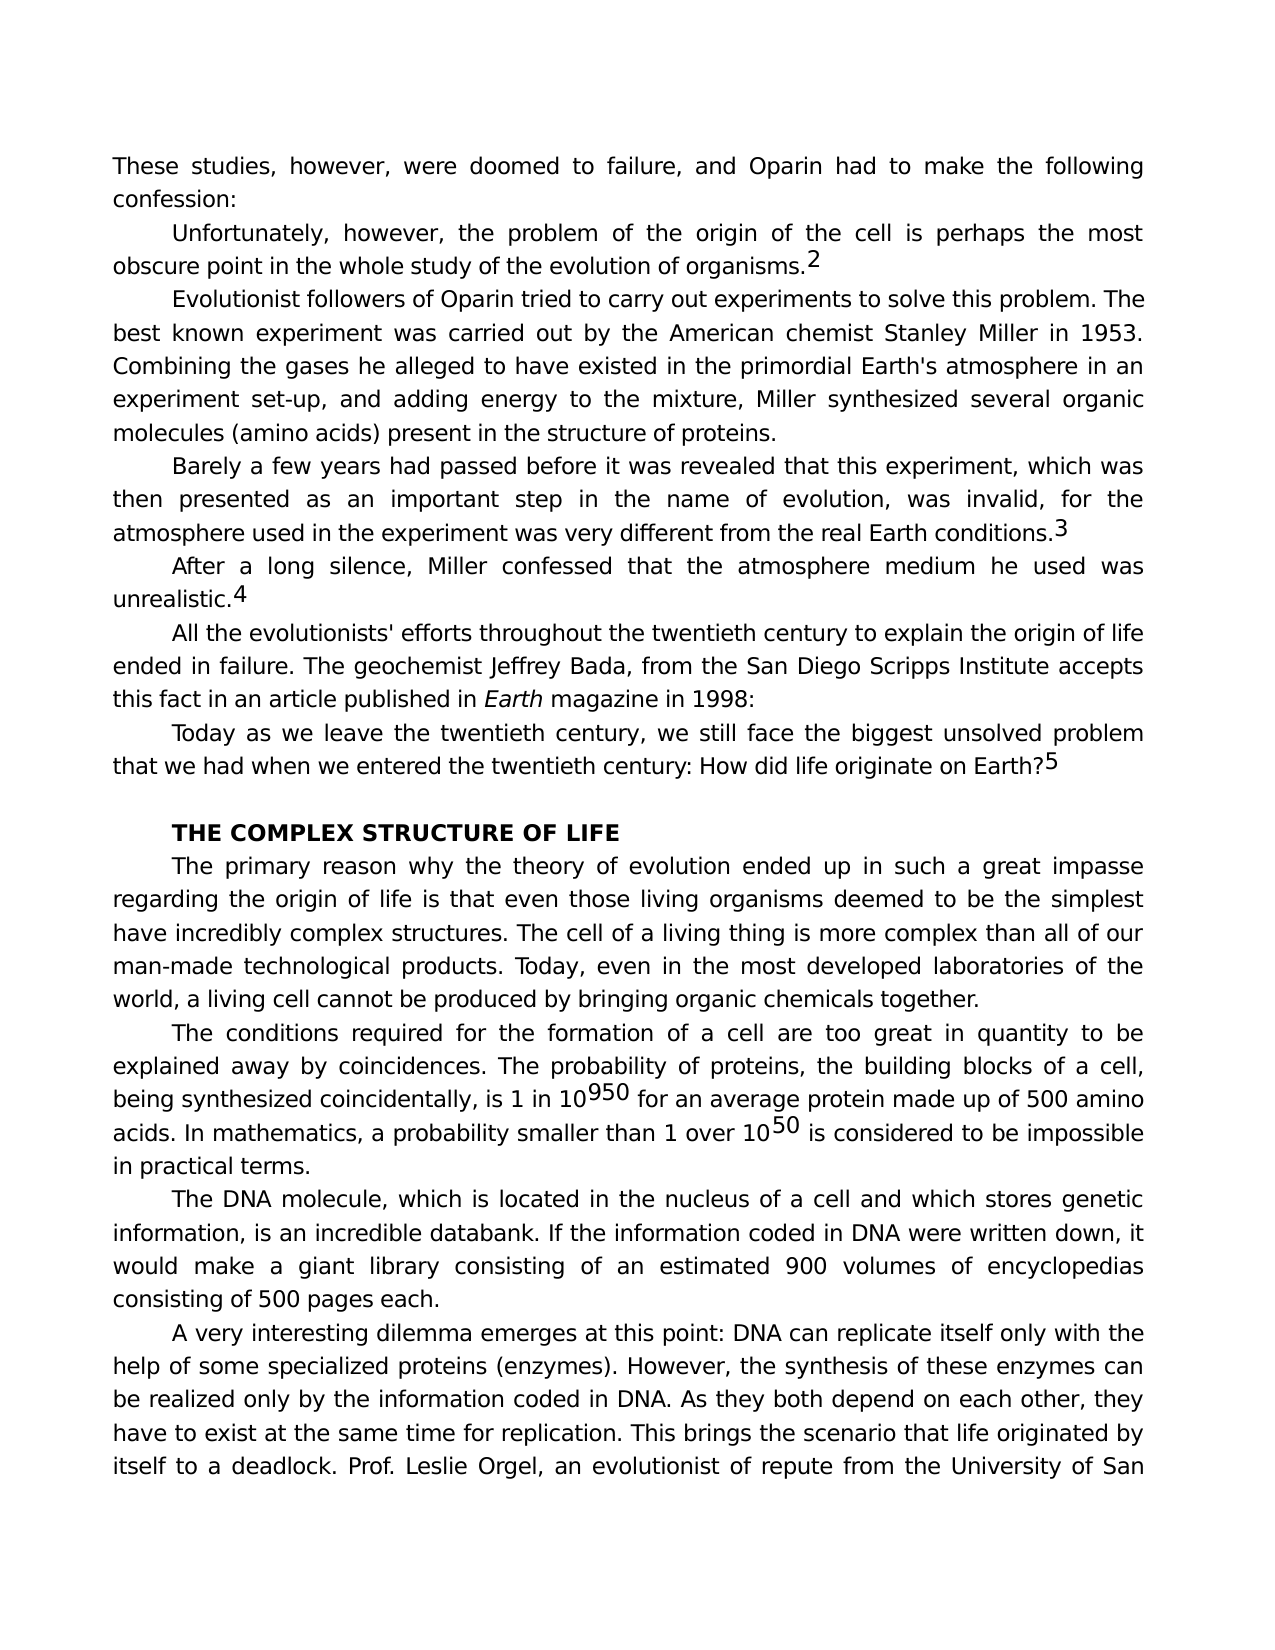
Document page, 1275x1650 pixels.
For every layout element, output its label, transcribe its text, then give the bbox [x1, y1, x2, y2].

text Unfortunately, however, the problem of the origin of the cell is perhaps the most obscure point in the whole study of the evolution of organisms.2 [112, 214, 1145, 281]
text Evolutionist followers of Oparin tried to carry out experiments to solve this problem. The best known experiment was carried out by the American chemist Stanley Miller in 1953. Combining the gases he alleged to have existed in the primordial Earth's atmosphere in an experiment set-up, and adding energy to the mixture, Miller synthesized several organic molecules (amino acids) present in the structure of proteins. [112, 281, 1145, 448]
text The primary reason why the theory of evolution ended up in such a great impasse regarding the origin of life is that even those living organisms deemed to be the simplest have incredibly complex structures. The cell of a living thing is more complex than all of our man-made technological products. Today, even in the most developed laboratories of the world, a living cell cannot be produced by bringing organic chemicals together. [112, 848, 1145, 1014]
text A very interesting dilemma emerges at this point: DNA can replicate itself only with the help of some specialized proteins (enzymes). However, the synthesis of these enzymes can be realized only by the information coded in DNA. As they both depend on each other, they have to exist at the same time for replication. This brings the scenario that life originated by itself to a deadlock. Prof. Leslie Orgel, an evolutionist of repute from the University of San [112, 1314, 1145, 1481]
text These studies, however, were doomed to failure, and Oparin had to make the following confession: [112, 148, 1145, 214]
text All the evolutionists' efforts throughout the twentieth century to explain the origin of life ended in failure. The geochemist Jeffrey Bada, from the San Diego Scripps Institute accepts this fact in an article published in Earth magazine in 1998: [112, 614, 1145, 714]
text After a long silence, Miller confessed that the atmosphere medium he used was unrealistic.4 [112, 548, 1145, 614]
text Today as we leave the twentieth century, we still face the biggest unsolved problem that we had when we entered the twentieth century: How did life originate on Earth?5 [112, 714, 1145, 781]
text Barely a few years had passed before it was revealed that this experiment, which was then presented as an important step in the name of evolution, was invalid, for the atmosphere used in the experiment was very different from the real Earth conditions.3 [112, 448, 1145, 548]
text THE COMPLEX STRUCTURE OF LIFE [112, 814, 1145, 848]
text The DNA molecule, which is located in the nucleus of a cell and which stores genetic information, is an incredible databank. If the information coded in DNA were written down, it would make a giant library consisting of an estimated 900 volumes of encyclopedias consisting of 500 pages each. [112, 1181, 1145, 1314]
text The conditions required for the formation of a cell are too great in quantity to be explained away by coincidences. The probability of proteins, the building blocks of a cell, being synthesized coincidentally, is 1 in 10950 for an average protein made up of 500 amino acids. In mathematics, a probability smaller than 1 over 1050 is considered to be impossible in practical terms. [112, 1014, 1145, 1181]
